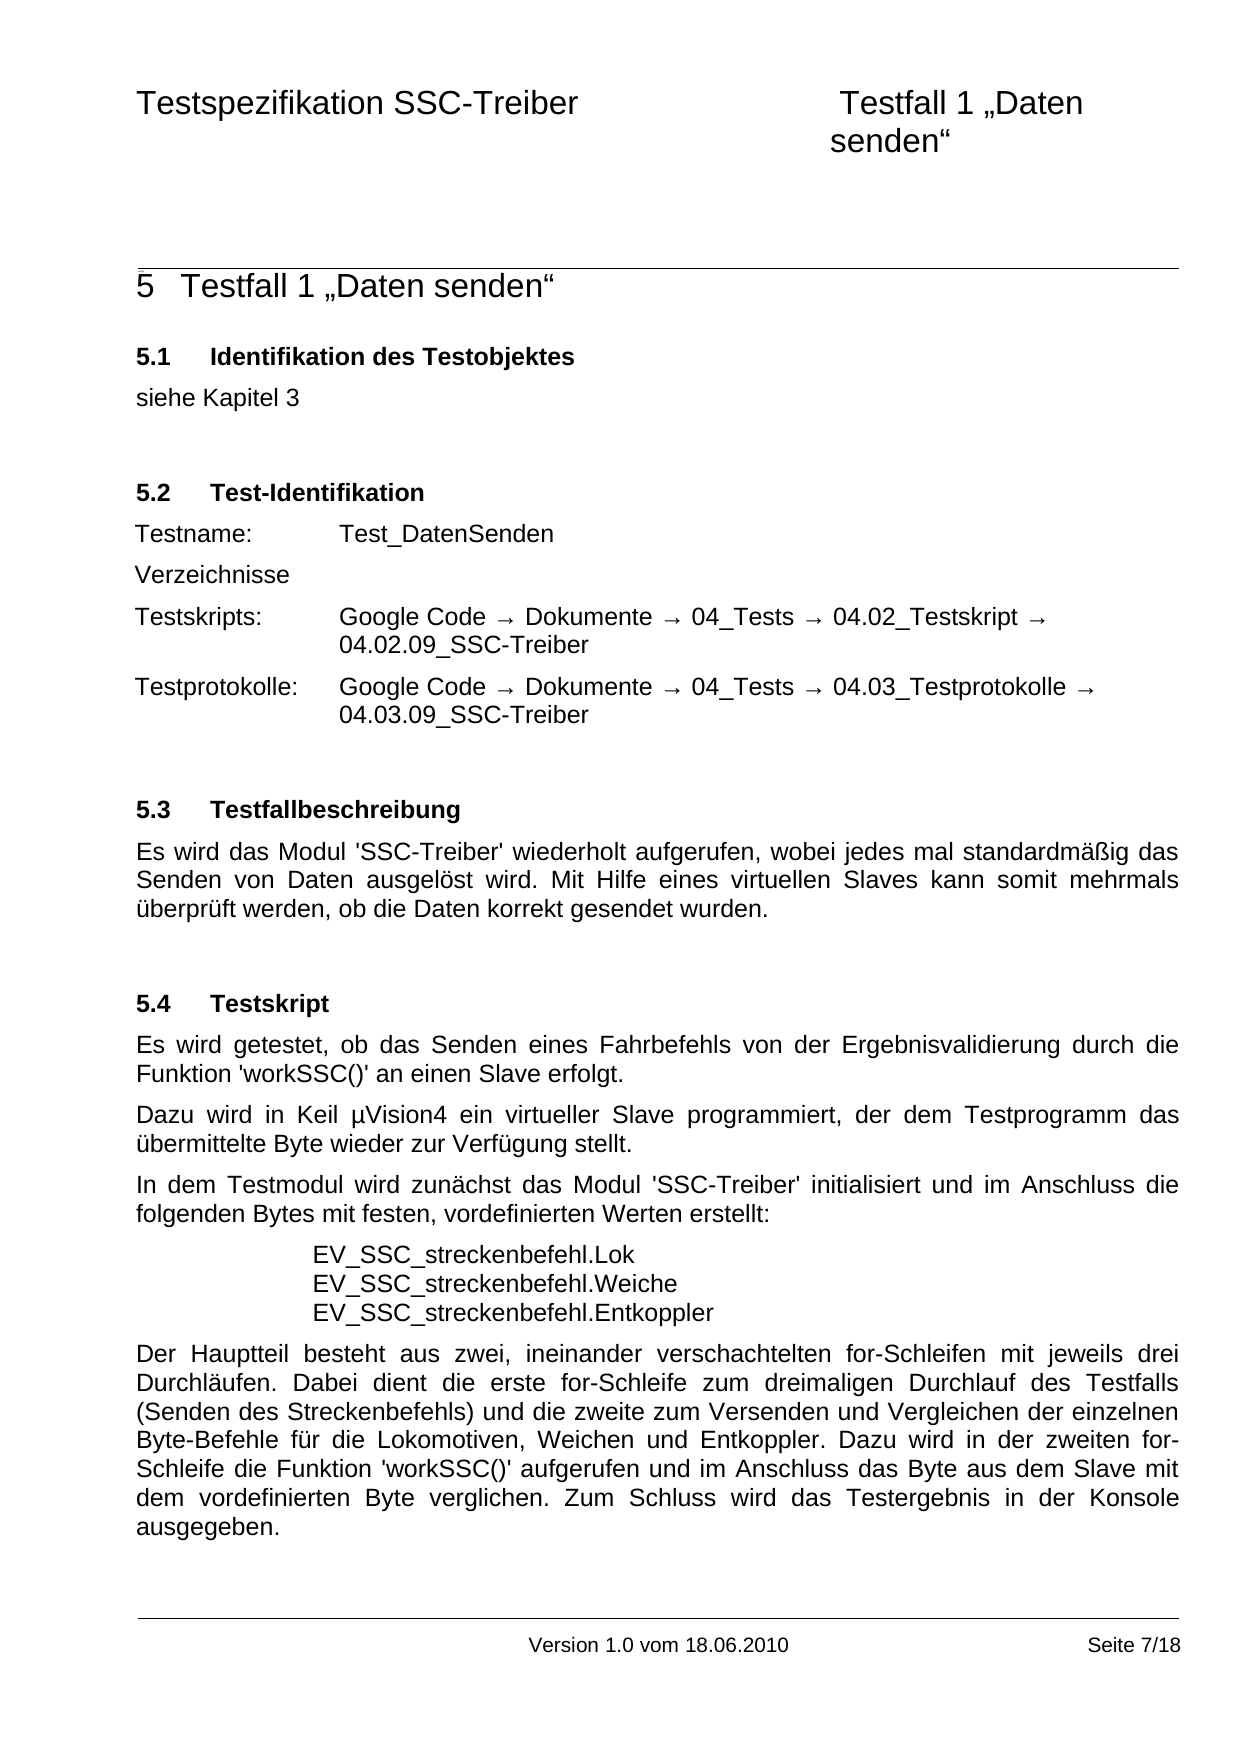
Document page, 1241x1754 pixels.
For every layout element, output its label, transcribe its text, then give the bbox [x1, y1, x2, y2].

text Testname: Test_DatenSenden [134, 519, 1181, 548]
text Es wird das Modul 'SSC-Treiber' wiederholt aufgerufen, wobei jedes mal standardmäßig das Senden von Daten ausgelöst wird. Mit Hilfe eines virtuellen Slaves kann somit mehrmals überprüft werden, ob die Daten korrekt gesendet wurden. [136, 837, 1181, 923]
text In dem Testmodul wird zunächst das Modul 'SSC-Treiber' initialisiert und im Anschluss die folgenden Bytes mit festen, vordefinierten Werten erstellt: [136, 1171, 1181, 1228]
text Verzeichnisse [134, 561, 1181, 589]
text Testskripts: Google Code → Dokumente → 04_Tests → 04.02_Testskript → 04.02.09_SSC-Treiber [134, 602, 1181, 659]
text EV_SSC_streckenbefehl.Entkoppler [312, 1298, 1181, 1327]
subtitle Identifikation des Testobjektes [136, 342, 1181, 371]
text Dazu wird in Keil µVision4 ein virtueller Slave programmiert, der dem Testprogramm das übermittelte Byte wieder zur Verfügung stellt. [136, 1101, 1181, 1158]
subtitle Testskript [136, 989, 1181, 1018]
subtitle Testfall 1 „Daten senden“ [136, 289, 1181, 304]
text Testprotokolle: Google Code → Dokumente → 04_Tests → 04.03_Testprotokolle → 04.03.09_SSC-Treiber [134, 672, 1181, 729]
subtitle Test-Identifikation [136, 478, 1181, 507]
text Es wird getestet, ob das Senden eines Fahrbefehls von der Ergebnisvalidierung durch die Funktion 'workSSC()' an einen Slave erfolgt. [136, 1031, 1181, 1088]
subtitle Testfallbeschreibung [136, 796, 1181, 824]
text EV_SSC_streckenbefehl.Lok [312, 1240, 1181, 1269]
text Der Hauptteil besteht aus zwei, ineinander verschachtelten for-Schleifen mit jeweils drei Durchläufen. Dabei dient die erste for-Schleife zum dreimaligen Durchlauf des Testfalls (Senden des Streckenbefehls) und die zweite zum Versenden und Vergleichen der einzelnen Byte-Befehle für die Lokomotiven, Weichen und Entkoppler. Dazu wird in der zweiten for-Schleife die Funktion 'workSSC()' aufgerufen und im Anschluss das Byte aus dem Slave mit dem vordefinierten Byte verglichen. Zum Schluss wird das Testergebnis in der Konsole ausgegeben. [136, 1339, 1181, 1540]
text EV_SSC_streckenbefehl.Weiche [312, 1269, 1181, 1298]
text siehe Kapitel 3 [136, 383, 1181, 412]
